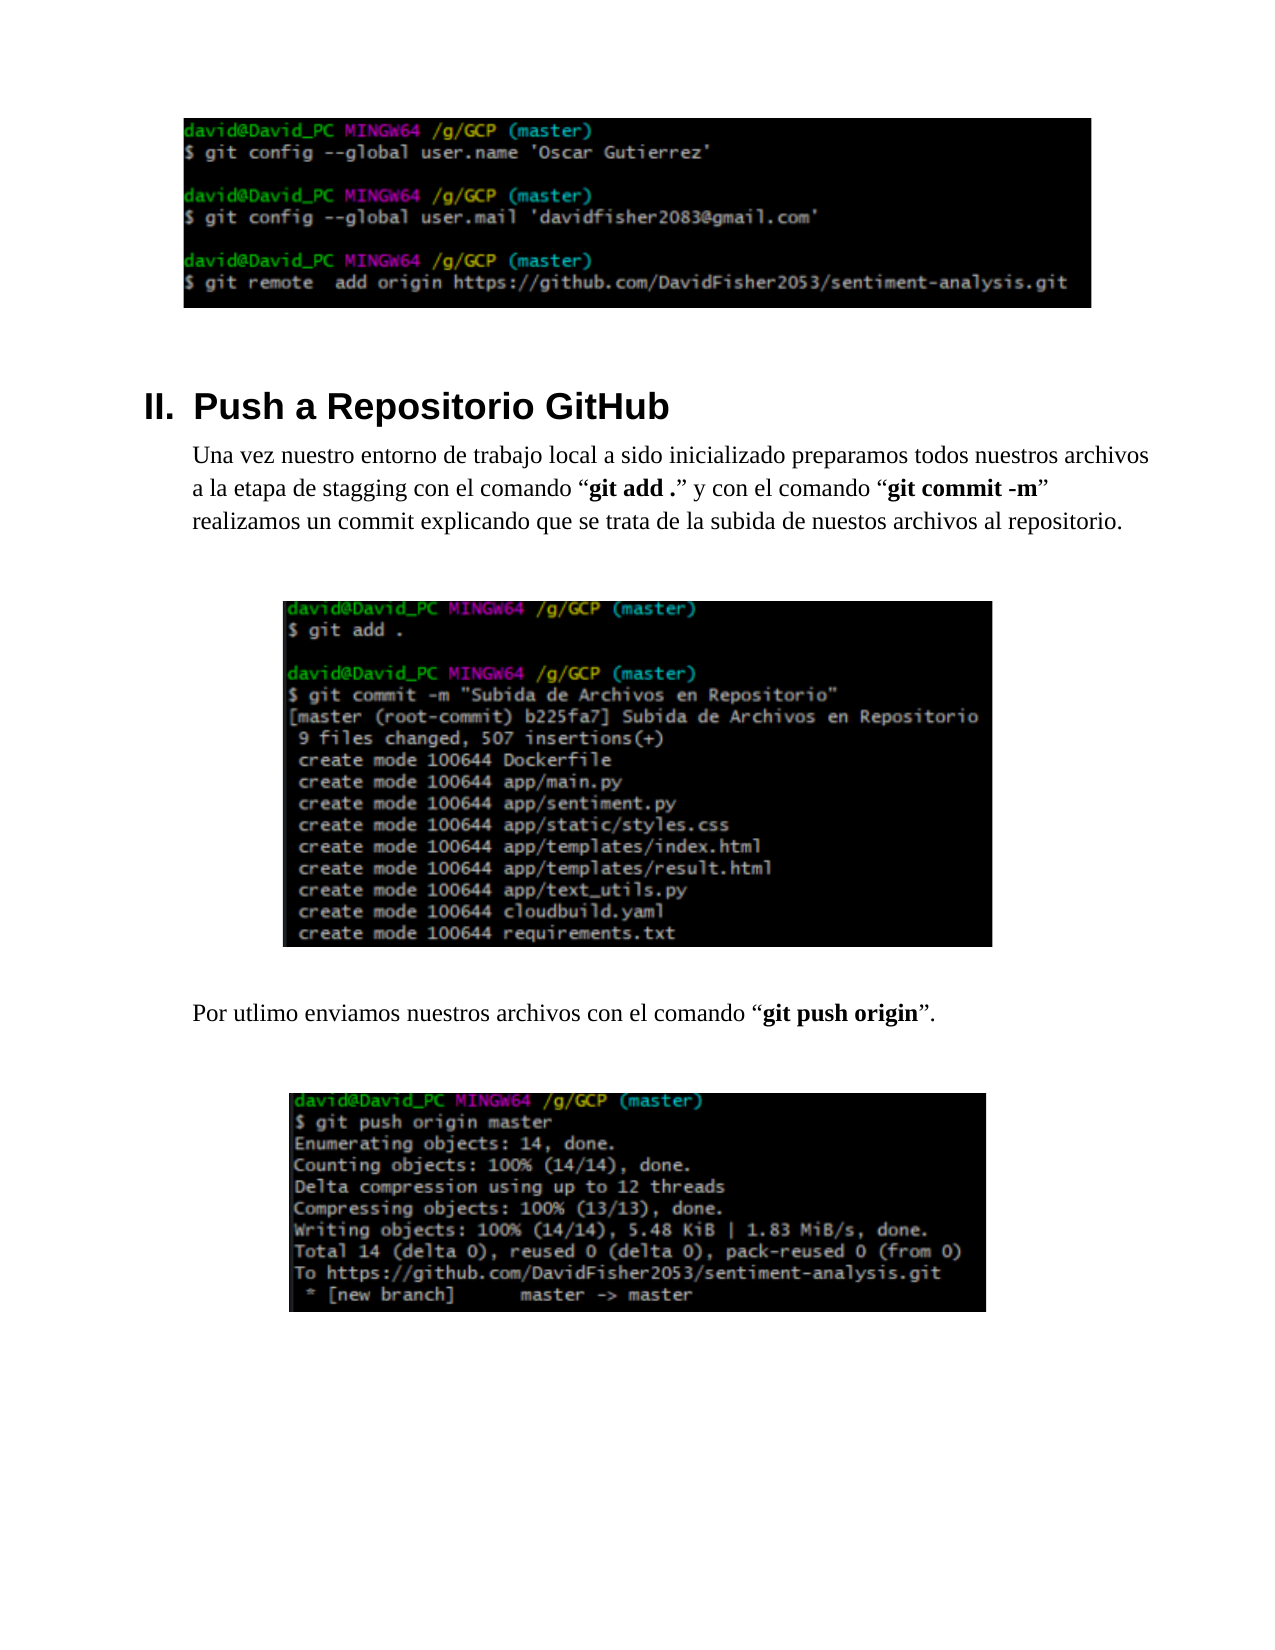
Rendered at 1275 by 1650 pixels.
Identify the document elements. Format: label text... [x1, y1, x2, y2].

text Por utlimo enviamos nuestros archivos con el comando “git push origin”. [192, 998, 1157, 1027]
text Una vez nuestro entorno de trabajo local a sido inicializado preparamos todos nuestros archivos a la etapa de stagging con el comando “git add .” y con el comando “git commit -m” realizamos un commit explicando que se trata de la subida de nuestos archivos al repositorio. [192, 440, 1157, 534]
subtitle Push a Repositorio GitHub [175, 384, 1157, 427]
picture [289, 1093, 987, 1312]
picture [183, 118, 1092, 308]
picture [282, 601, 993, 947]
